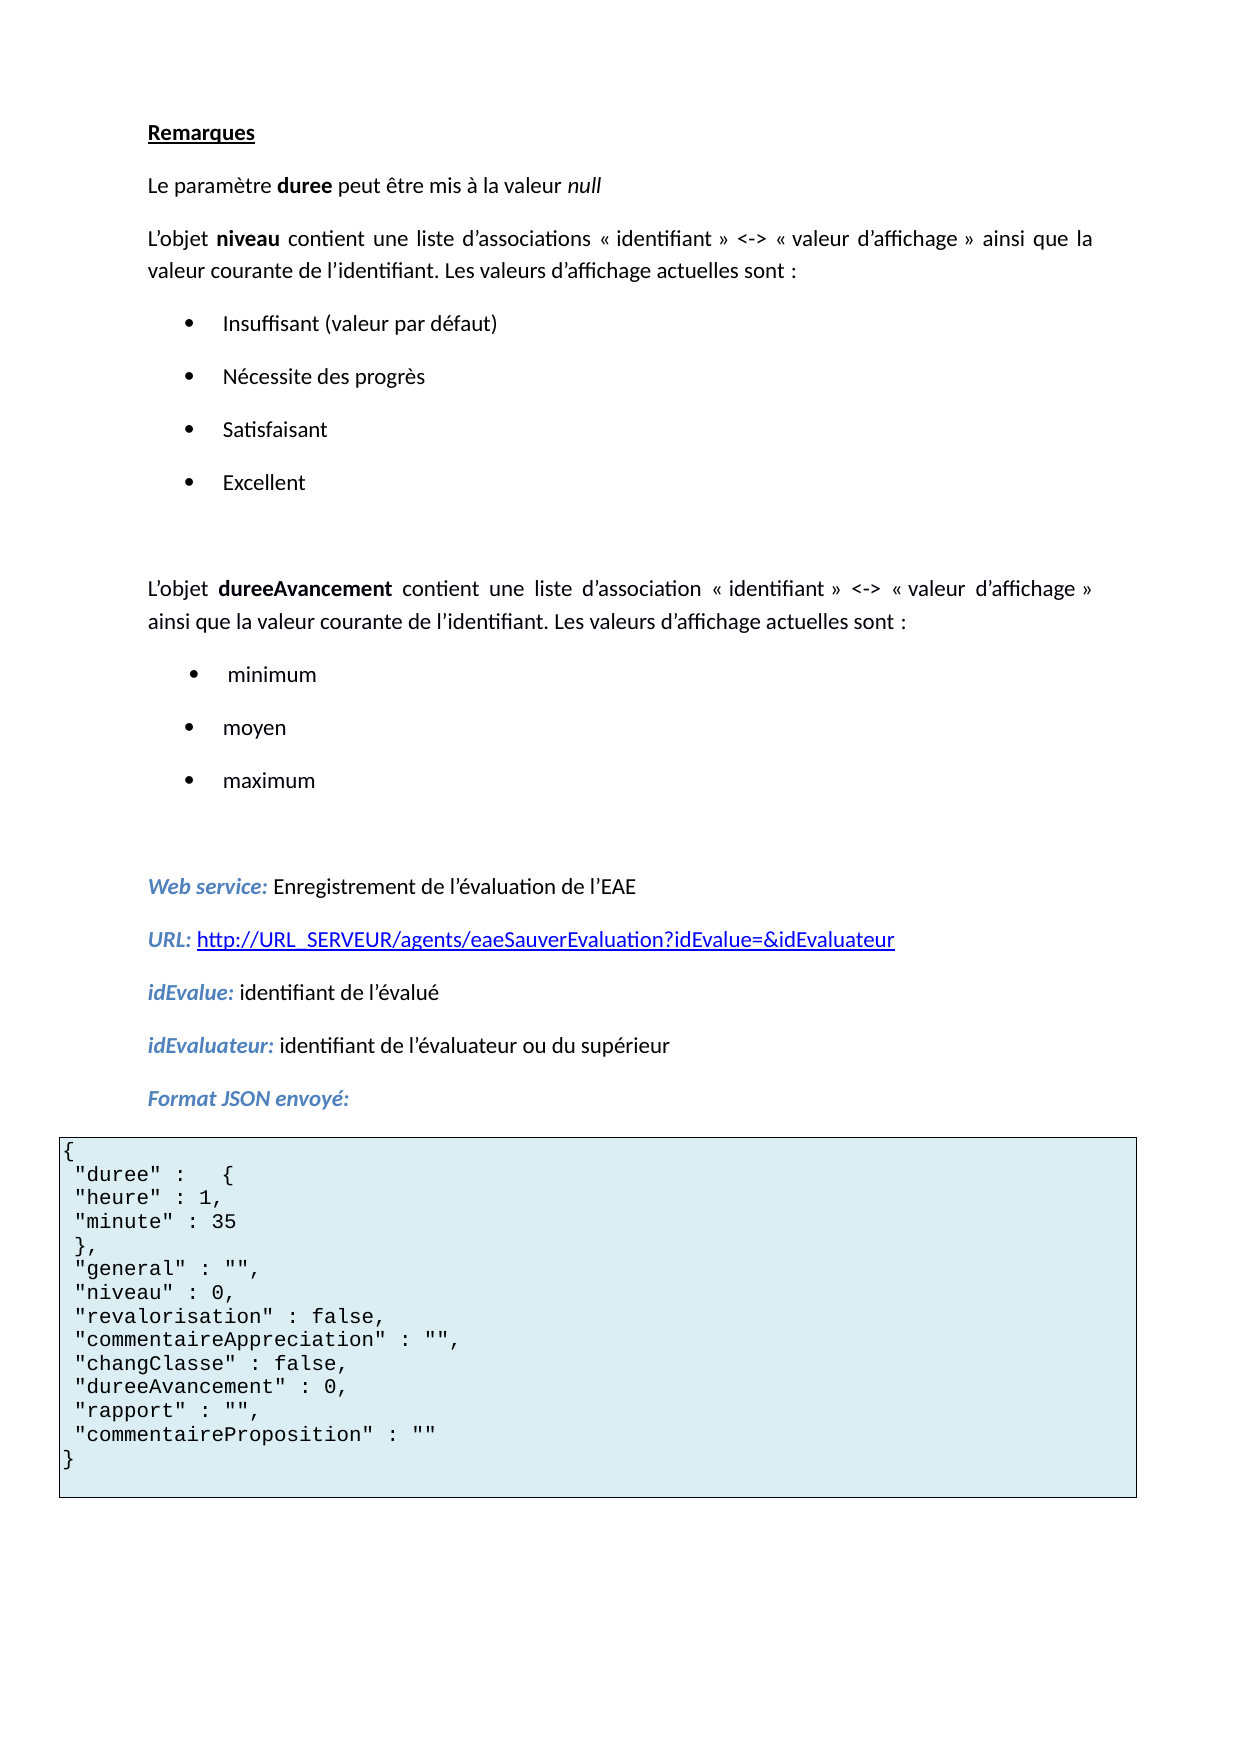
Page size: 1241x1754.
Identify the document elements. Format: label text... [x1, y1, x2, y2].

text }, [60, 1232, 1136, 1255]
list Satisfaisant [185, 416, 1093, 443]
list Excellent [185, 468, 1093, 497]
list maximum [185, 766, 1093, 794]
text "general" : "", [60, 1255, 1136, 1279]
text L’objet niveau contient une liste d’associations « identifiant » <-> « valeur d’affichage » ainsi que la valeur courante de l’identifiant. Les valeurs d’affichage actuelles sont : [148, 224, 1093, 284]
text L’objet dureeAvancement contient une liste d’association « identifiant » <-> « valeur d’affichage » ainsi que la valeur courante de l’identifiant. Les valeurs d’affichage actuelles sont : [148, 574, 1093, 635]
text "revalorisation" : false, [60, 1302, 1136, 1326]
text "commentaireProposition" : "" [60, 1421, 1136, 1444]
text Le paramètre duree peut être mis à la valeur null [148, 171, 1093, 199]
text "duree" : { [60, 1161, 1136, 1184]
text Web service: Enregistrement de l’évaluation de l’EAE [148, 872, 1093, 900]
text Remarques [148, 118, 1093, 146]
list minimum [190, 660, 1093, 688]
text { [60, 1138, 1136, 1161]
list Insuffisant (valeur par défaut) [185, 309, 1093, 337]
text "niveau" : 0, [60, 1279, 1136, 1302]
list moyen [185, 713, 1093, 741]
text URL: http://URL_SERVEUR/agents/eaeSauverEvaluation?idEvalue=&idEvaluateur [148, 925, 1093, 953]
text } [60, 1444, 1136, 1468]
text "commentaireAppreciation" : "", [60, 1326, 1136, 1350]
text idEvalue: identifiant de l’évalué [148, 978, 1093, 1006]
text "heure" : 1, [60, 1184, 1136, 1208]
text "dureeAvancement" : 0, [60, 1373, 1136, 1397]
text "rapport" : "", [60, 1397, 1136, 1421]
list Nécessite des progrès [185, 362, 1093, 391]
text idEvaluateur: identifiant de l’évaluateur ou du supérieur [148, 1031, 1093, 1059]
text "changClasse" : false, [60, 1350, 1136, 1373]
text "minute" : 35 [60, 1208, 1136, 1232]
text Format JSON envoyé: [148, 1084, 1093, 1112]
